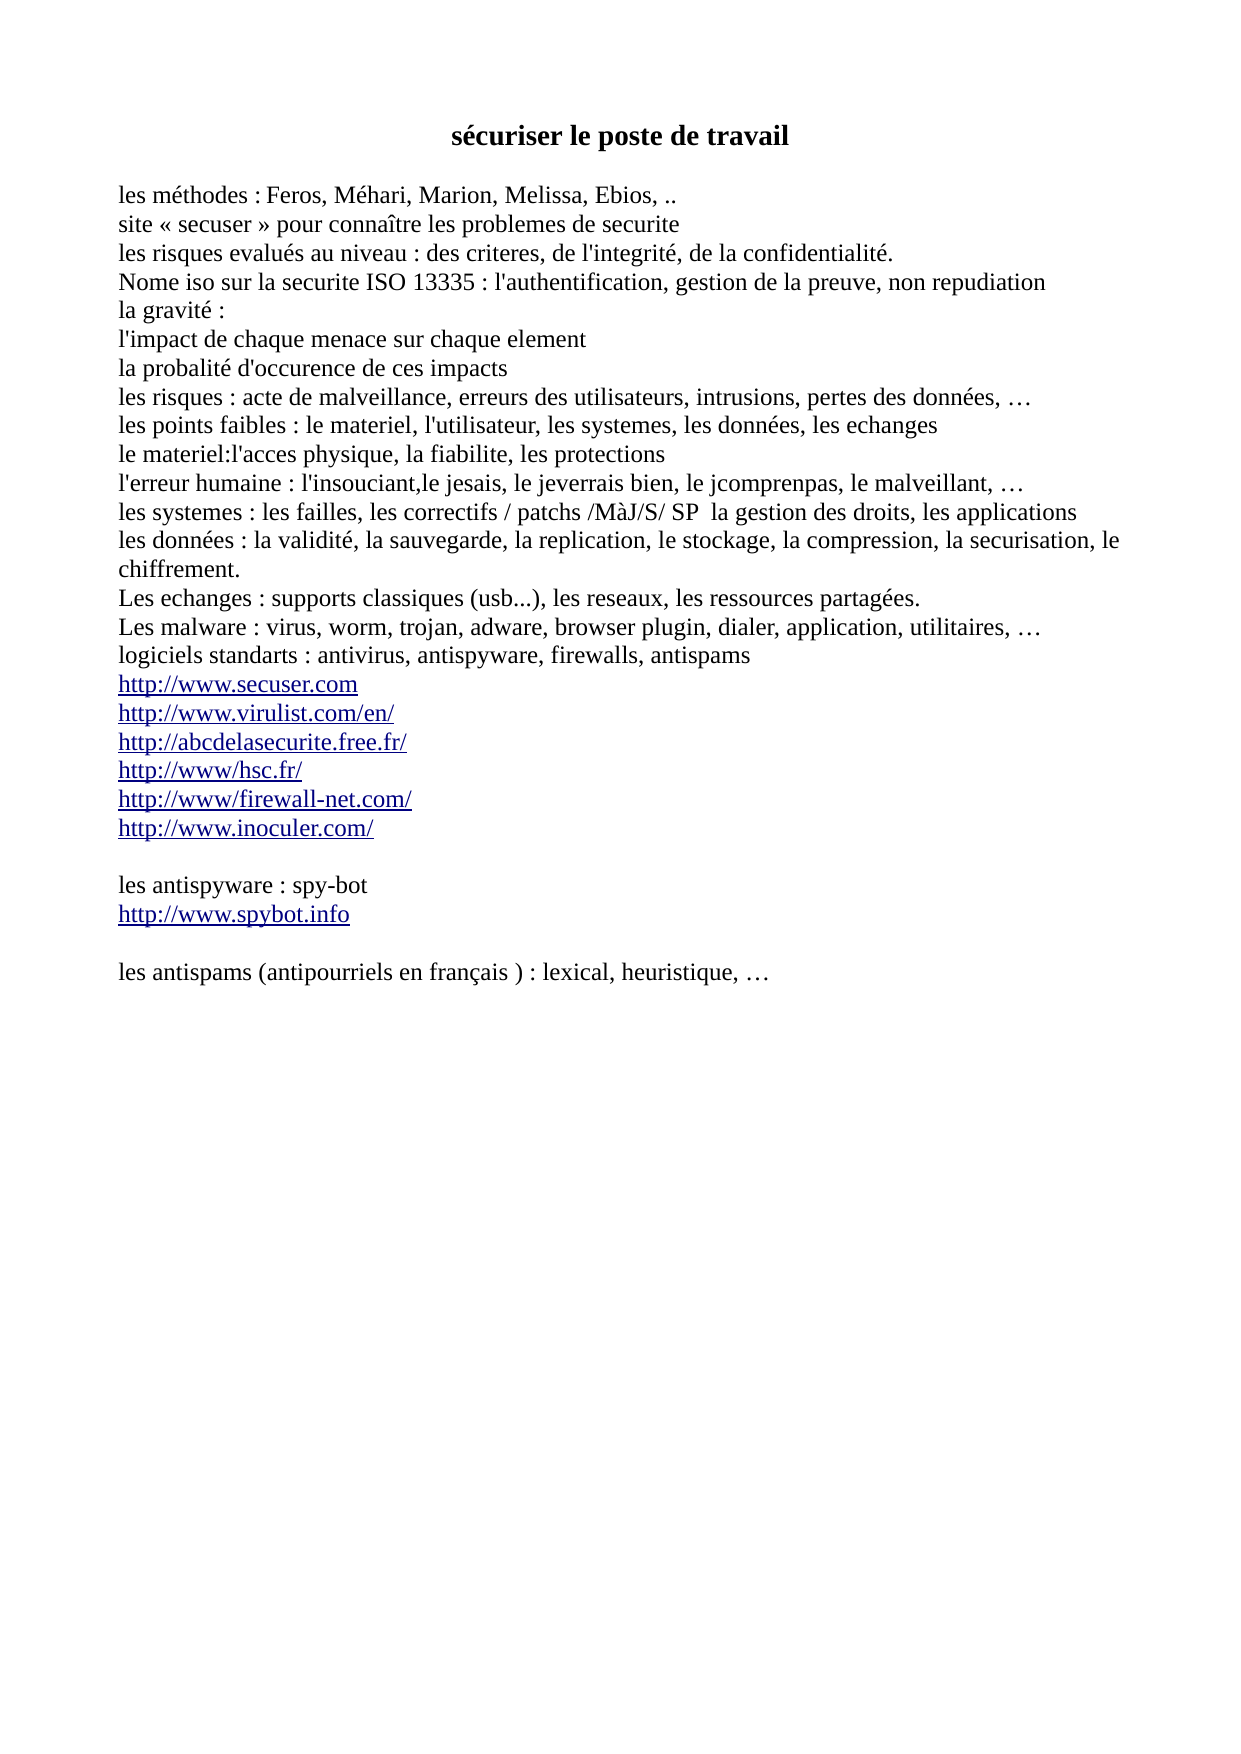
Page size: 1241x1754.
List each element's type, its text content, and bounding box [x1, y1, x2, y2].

text http://abcdelasecurite.free.fr/ [118, 727, 1122, 755]
text l'erreur humaine : l'insouciant,le jesais, le jeverrais bien, le jcomprenpas, le malveillant, … [118, 468, 1122, 497]
text la gravité : [118, 295, 1122, 324]
text le materiel:l'acces physique, la fiabilite, les protections [118, 439, 1122, 468]
text logiciels standarts : antivirus, antispyware, firewalls, antispams [118, 640, 1122, 669]
text http://www.spybot.info [118, 899, 1122, 928]
text http://www/hsc.fr/ [118, 755, 1122, 784]
text les données : la validité, la sauvegarde, la replication, le stockage, la compression, la securisation, le chiffrement. [118, 525, 1122, 583]
text site « secuser » pour connaître les problemes de securite [118, 209, 1122, 238]
text la probalité d'occurence de ces impacts [118, 353, 1122, 382]
text Les malware : virus, worm, trojan, adware, browser plugin, dialer, application, utilitaires, … [118, 612, 1122, 640]
text les antispams (antipourriels en français ) : lexical, heuristique, … [118, 957, 1122, 985]
text les antispyware : spy-bot [118, 870, 1122, 899]
text Nome iso sur la securite ISO 13335 : l'authentification, gestion de la preuve, non repudiation [118, 267, 1122, 295]
text http://www.virulist.com/en/ [118, 698, 1122, 727]
text sécuriser le poste de travail [118, 118, 1122, 152]
text les méthodes : Feros, Méhari, Marion, Melissa, Ebios, .. [118, 180, 1122, 209]
text Les echanges : supports classiques (usb...), les reseaux, les ressources partagées. [118, 583, 1122, 612]
text l'impact de chaque menace sur chaque element [118, 324, 1122, 353]
text les systemes : les failles, les correctifs / patchs /MàJ/S/ SP la gestion des droits, les applications [118, 497, 1122, 525]
text les risques : acte de malveillance, erreurs des utilisateurs, intrusions, pertes des données, … [118, 382, 1122, 410]
text les points faibles : le materiel, l'utilisateur, les systemes, les données, les echanges [118, 410, 1122, 439]
text les risques evalués au niveau : des criteres, de l'integrité, de la confidentialité. [118, 238, 1122, 267]
text http://www.inoculer.com/ [118, 813, 1122, 842]
text http://www.secuser.com [118, 669, 1122, 698]
text http://www/firewall-net.com/ [118, 784, 1122, 813]
